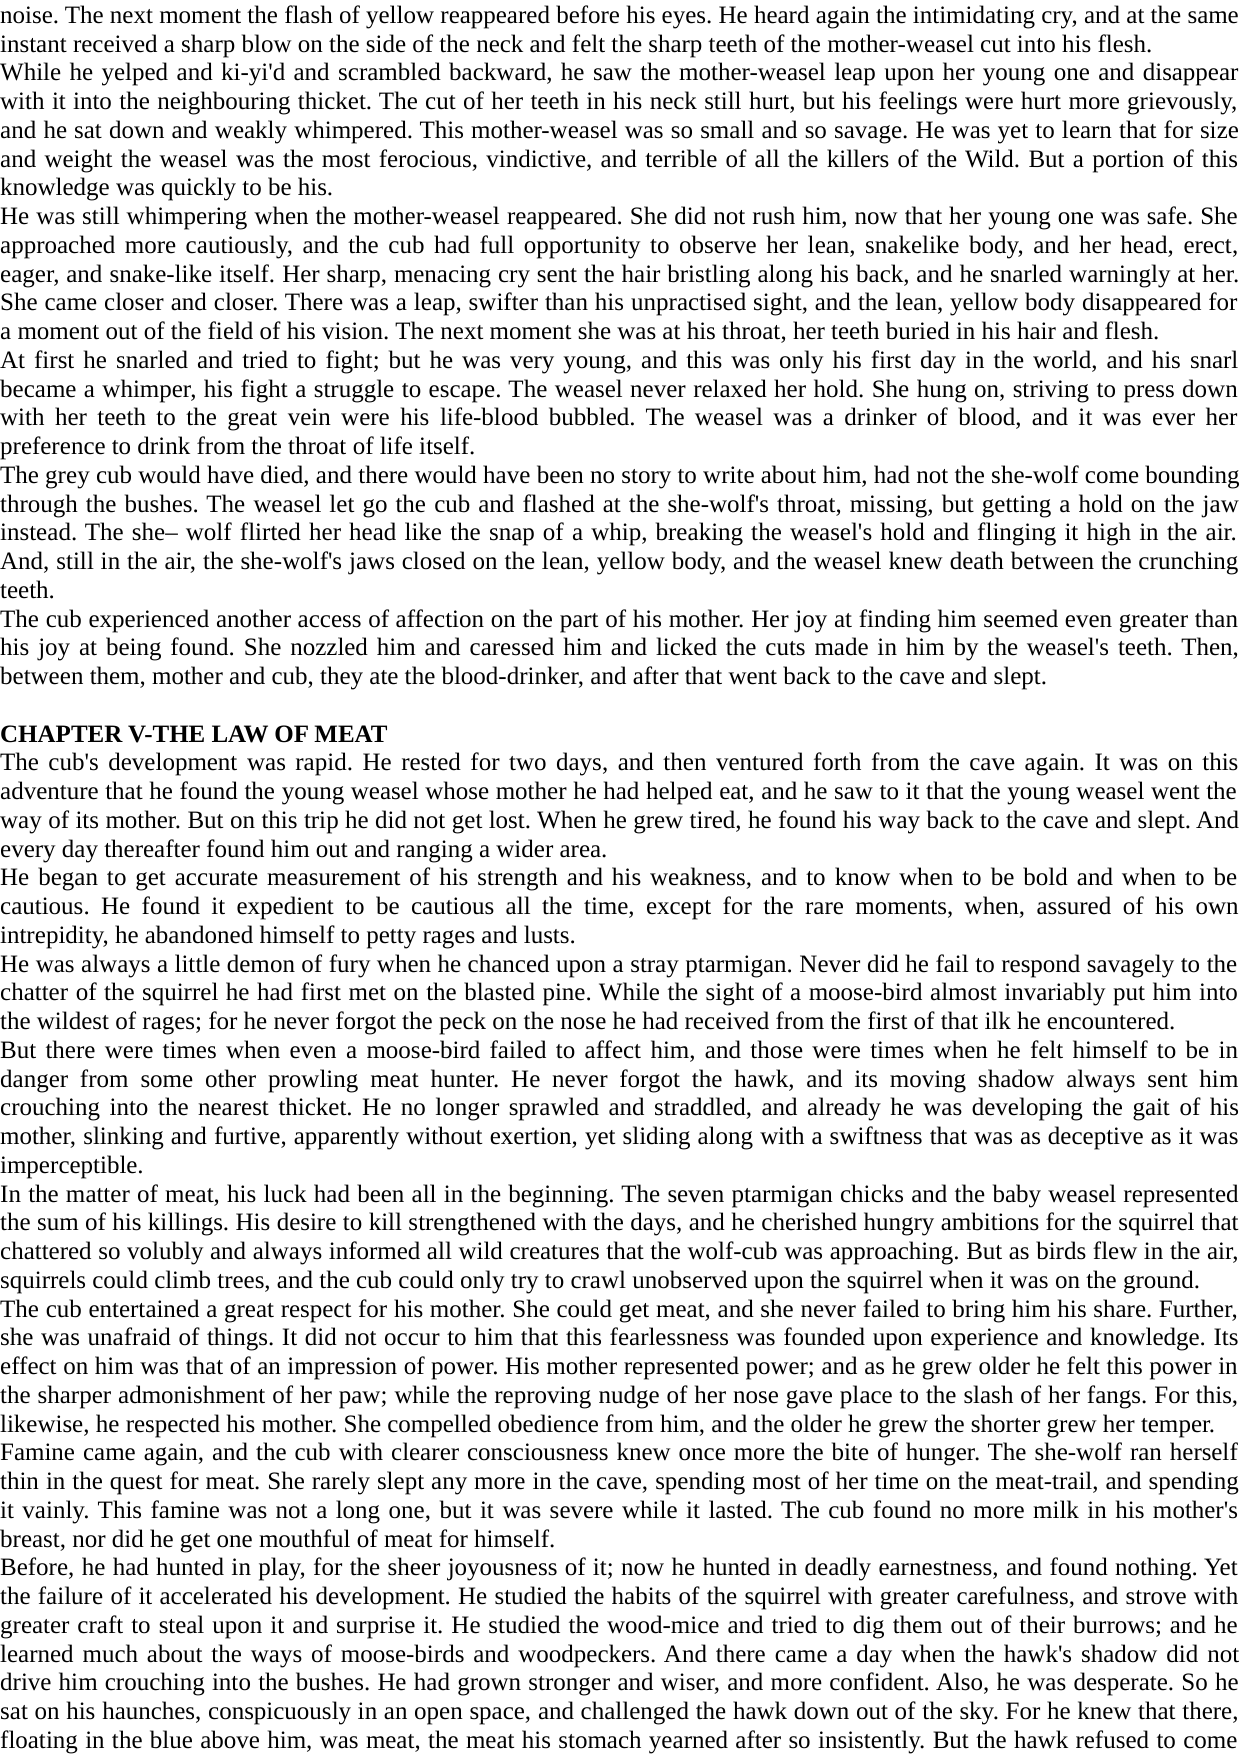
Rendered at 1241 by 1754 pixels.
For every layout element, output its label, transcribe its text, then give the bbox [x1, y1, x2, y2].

text He was always a little demon of fury when he chanced upon a stray ptarmigan. Never did he fail to respond savagely to the chatter of the squirrel he had first met on the blasted pine. While the sight of a moose-bird almost invariably put him into the wildest of rages; for he never forgot the peck on the nose he had received from the first of that ilk he encountered. [0, 949, 1240, 1035]
text He began to get accurate measurement of his strength and his weakness, and to know when to be bold and when to be cautious. He found it expedient to be cautious all the time, except for the rare moments, when, assured of his own intrepidity, he abandoned himself to petty rages and lusts. [0, 862, 1240, 949]
text noise. The next moment the flash of yellow reappeared before his eyes. He heard again the intimidating cry, and at the same instant received a sharp blow on the side of the neck and felt the sharp teeth of the mother-weasel cut into his flesh. [0, 0, 1240, 57]
subtitle CHAPTER V-THE LAW OF MEAT [0, 719, 1240, 747]
text The grey cub would have died, and there would have been no story to write about him, had not the she-wolf come bounding through the bushes. The weasel let go the cub and flashed at the she-wolf's throat, missing, but getting a hold on the jaw instead. The she– wolf flirted her head like the snap of a whip, breaking the weasel's hold and flinging it high in the air. And, still in the air, the she-wolf's jaws closed on the lean, yellow body, and the weasel knew death between the crunching teeth. [0, 460, 1240, 604]
text The cub's development was rapid. He rested for two days, and then ventured forth from the cave again. It was on this adventure that he found the young weasel whose mother he had helped eat, and he saw to it that the young weasel went the way of its mother. But on this trip he did not get lost. When he grew tired, he found his way back to the cave and slept. And every day thereafter found him out and ranging a wider area. [0, 747, 1240, 862]
text The cub experienced another access of affection on the part of his mother. Her joy at finding him seemed even greater than his joy at being found. She nozzled him and caressed him and licked the cuts made in him by the weasel's teeth. Then, between them, mother and cub, they ate the blood-drinker, and after that went back to the cave and slept. [0, 604, 1240, 690]
text But there were times when even a moose-bird failed to affect him, and those were times when he felt himself to be in danger from some other prowling meat hunter. He never forgot the hawk, and its moving shadow always sent him crouching into the nearest thicket. He no longer sprawled and straddled, and already he was developing the gait of his mother, slinking and furtive, apparently without exertion, yet sliding along with a swiftness that was as deceptive as it was imperceptible. [0, 1035, 1240, 1179]
text He was still whimpering when the mother-weasel reappeared. She did not rush him, now that her young one was safe. She approached more cautiously, and the cub had full opportunity to observe her lean, snakelike body, and her head, erect, eager, and snake-like itself. Her sharp, menacing cry sent the hair bristling along his back, and he snarled warningly at her. She came closer and closer. There was a leap, swifter than his unpractised sight, and the lean, yellow body disappeared for a moment out of the field of his vision. The next moment she was at his throat, her teeth buried in his hair and flesh. [0, 201, 1240, 345]
text In the matter of meat, his luck had been all in the beginning. The seven ptarmigan chicks and the baby weasel represented the sum of his killings. His desire to kill strengthened with the days, and he cherished hungry ambitions for the squirrel that chattered so volubly and always informed all wild creatures that the wolf-cub was approaching. But as birds flew in the air, squirrels could climb trees, and the cub could only try to crawl unobserved upon the squirrel when it was on the ground. [0, 1179, 1240, 1294]
text At first he snarled and tried to fight; but he was very young, and this was only his first day in the world, and his snarl became a whimper, his fight a struggle to escape. The weasel never relaxed her hold. She hung on, striving to press down with her teeth to the great vein were his life-blood bubbled. The weasel was a drinker of blood, and it was ever her preference to drink from the throat of life itself. [0, 345, 1240, 460]
text While he yelped and ki-yi'd and scrambled backward, he saw the mother-weasel leap upon her young one and disappear with it into the neighbouring thicket. The cut of her teeth in his neck still hurt, but his feelings were hurt more grievously, and he sat down and weakly whimpered. This mother-weasel was so small and so savage. He was yet to learn that for size and weight the weasel was the most ferocious, vindictive, and terrible of all the killers of the Wild. But a portion of this knowledge was quickly to be his. [0, 57, 1240, 201]
text Famine came again, and the cub with clearer consciousness knew once more the bite of hunger. The she-wolf ran herself thin in the quest for meat. She rarely slept any more in the cave, spending most of her time on the meat-trail, and spending it vainly. This famine was not a long one, but it was severe while it lasted. The cub found no more milk in his mother's breast, nor did he get one mouthful of meat for himself. [0, 1437, 1240, 1552]
text The cub entertained a great respect for his mother. She could get meat, and she never failed to bring him his share. Further, she was unafraid of things. It did not occur to him that this fearlessness was founded upon experience and knowledge. Its effect on him was that of an impression of power. His mother represented power; and as he grew older he felt this power in the sharper admonishment of her paw; while the reproving nudge of her nose gave place to the slash of her fangs. For this, likewise, he respected his mother. She compelled obedience from him, and the older he grew the shorter grew her temper. [0, 1294, 1240, 1437]
text Before, he had hunted in play, for the sheer joyousness of it; now he hunted in deadly earnestness, and found nothing. Yet the failure of it accelerated his development. He studied the habits of the squirrel with greater carefulness, and strove with greater craft to steal upon it and surprise it. He studied the wood-mice and tried to dig them out of their burrows; and he learned much about the ways of moose-birds and woodpeckers. And there came a day when the hawk's shadow did not drive him crouching into the bushes. He had grown stronger and wiser, and more confident. Also, he was desperate. So he sat on his haunches, conspicuously in an open space, and challenged the hawk down out of the sky. For he knew that there, floating in the blue above him, was meat, the meat his stomach yearned after so insistently. But the hawk refused to come [0, 1552, 1240, 1754]
